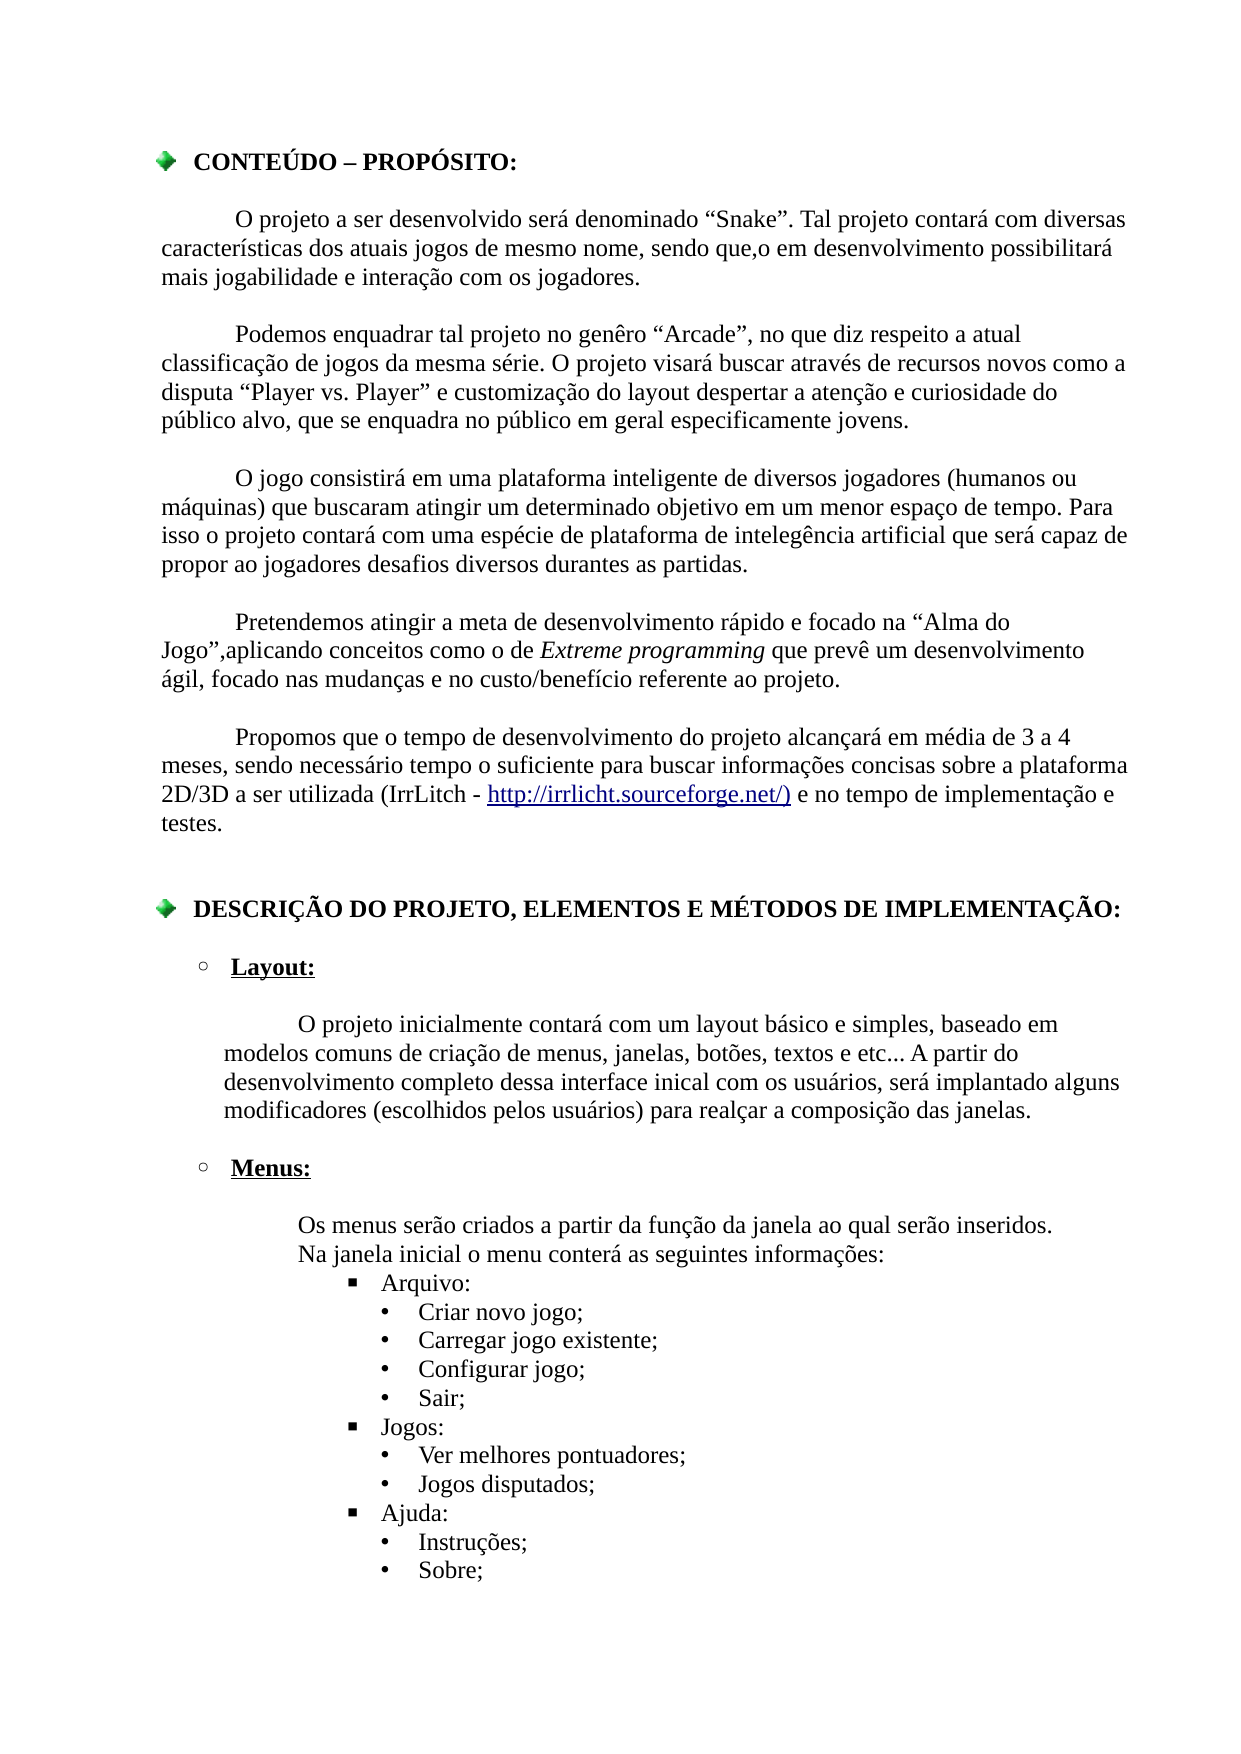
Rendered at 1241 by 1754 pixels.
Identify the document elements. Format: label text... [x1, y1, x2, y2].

text O projeto a ser desenvolvido será denominado “Snake”. Tal projeto contará com diversas características dos atuais jogos de mesmo nome, sendo que,o em desenvolvimento possibilitará mais jogabilidade e interação com os jogadores. [161, 204, 1133, 291]
picture [156, 899, 176, 918]
list Sobre; [381, 1556, 1133, 1584]
text O projeto inicialmente contará com um layout básico e simples, baseado em modelos comuns de criação de menus, janelas, botões, textos e etc... A partir do desenvolvimento completo dessa interface inical com os usuários, será implantado alguns modificadores (escolhidos pelos usuários) para realçar a composição das janelas. [224, 1009, 1133, 1124]
text Pretendemos atingir a meta de desenvolvimento rápido e focado na “Alma do Jogo”,aplicando conceitos como o de Extreme programming que prevê um desenvolvimento ágil, focado nas mudanças e no custo/benefício referente ao projeto. [161, 607, 1133, 693]
list Menus: [193, 1153, 1133, 1182]
list Ver melhores pontuadores; [381, 1441, 1133, 1469]
list Jogos: [343, 1412, 1133, 1441]
text Os menus serão criados a partir da função da janela ao qual serão inseridos. [224, 1211, 1133, 1239]
list Ajuda: [343, 1498, 1133, 1527]
list Layout: [193, 952, 1133, 981]
list Configurar jogo; [381, 1354, 1133, 1383]
text Propomos que o tempo de desenvolvimento do projeto alcançará em média de 3 a 4 meses, sendo necessário tempo o suficiente para buscar informações concisas sobre a plataforma 2D/3D a ser utilizada (IrrLitch - http://irrlicht.sourceforge.net/) e no tempo de implementação e testes. [161, 722, 1133, 837]
list Carregar jogo existente; [381, 1326, 1133, 1354]
list CONTEÚDO – PROPÓSITO: [156, 147, 1133, 176]
list Sair; [381, 1383, 1133, 1412]
list Jogos disputados; [381, 1469, 1133, 1498]
picture [156, 151, 176, 171]
text Na janela inicial o menu conterá as seguintes informações: [224, 1239, 1133, 1268]
text Podemos enquadrar tal projeto no genêro “Arcade”, no que diz respeito a atual classificação de jogos da mesma série. O projeto visará buscar através de recursos novos como a disputa “Player vs. Player” e customização do layout despertar a atenção e curiosidade do público alvo, que se enquadra no público em geral especificamente jovens. [161, 319, 1133, 434]
list Criar novo jogo; [381, 1297, 1133, 1326]
list Instruções; [381, 1527, 1133, 1556]
text O jogo consistirá em uma plataforma inteligente de diversos jogadores (humanos ou máquinas) que buscaram atingir um determinado objetivo em um menor espaço de tempo. Para isso o projeto contará com uma espécie de plataforma de intelegência artificial que será capaz de propor ao jogadores desafios diversos durantes as partidas. [161, 463, 1133, 578]
list Arquivo: [343, 1268, 1133, 1297]
list DESCRIÇÃO DO PROJETO, ELEMENTOS E MÉTODOS DE IMPLEMENTAÇÃO: [156, 894, 1133, 923]
